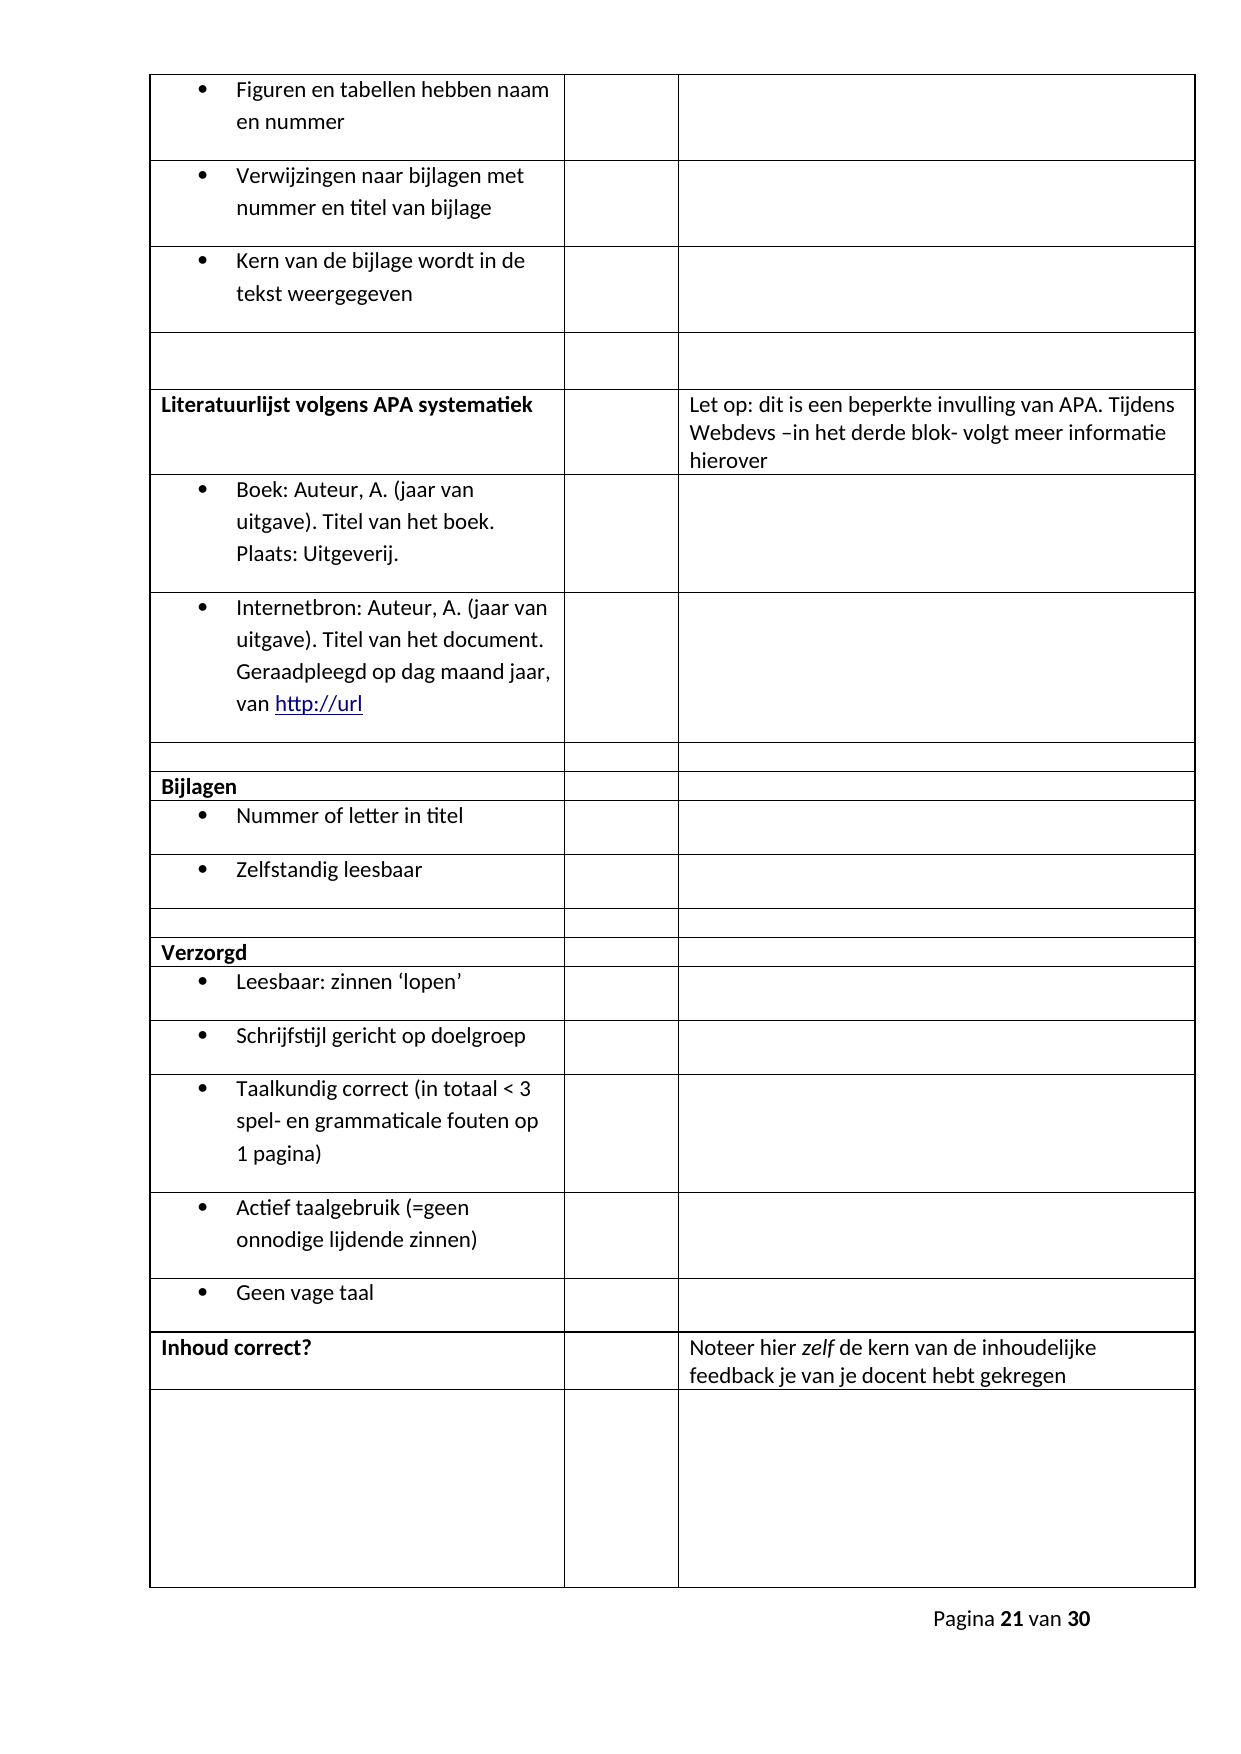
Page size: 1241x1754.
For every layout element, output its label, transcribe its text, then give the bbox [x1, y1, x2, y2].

table_cell [565, 855, 678, 908]
table_header Inhoud correct? [151, 1333, 564, 1389]
table_cell [679, 475, 1194, 592]
table_cell [679, 909, 1194, 937]
table_cell [151, 743, 564, 771]
table_cell [565, 247, 678, 332]
table_cell [679, 772, 1194, 800]
table_cell [565, 772, 678, 800]
table_cell [565, 801, 678, 854]
table_cell Geen vage taal [151, 1279, 564, 1331]
table_cell [565, 743, 678, 771]
table_cell Let op: dit is een beperkte invulling van APA. Tijdens Webdevs –in het derde blok- volgt meer informatie hierover [679, 390, 1194, 474]
table_cell Verzorgd [151, 938, 564, 966]
table_cell [679, 593, 1194, 742]
table_cell [679, 333, 1194, 389]
table_cell Figuren en tabellen hebben naam en nummer [151, 75, 564, 160]
table_cell Nummer of letter in titel [151, 801, 564, 854]
table_cell [679, 1075, 1194, 1192]
table_cell [565, 967, 678, 1020]
table_cell [565, 333, 678, 389]
table_cell Actief taalgebruik (=geen onnodige lijdende zinnen) [151, 1193, 564, 1277]
table_cell Schrijfstijl gericht op doelgroep [151, 1021, 564, 1073]
table_cell [679, 247, 1194, 332]
table_cell [679, 967, 1194, 1020]
table_cell [679, 938, 1194, 966]
table_cell [679, 743, 1194, 771]
table_cell [565, 909, 678, 937]
table_header Noteer hier zelf de kern van de inhoudelijke feedback je van je docent hebt gekregen [679, 1333, 1194, 1389]
table_cell Internetbron: Auteur, A. (jaar van uitgave). Titel van het document. Geraadpleegd op dag maand jaar, van http://url [151, 593, 564, 742]
table_header [565, 1333, 678, 1389]
table_cell [151, 909, 564, 937]
table_cell [679, 1279, 1194, 1331]
table_cell [565, 75, 678, 160]
table_cell [679, 75, 1194, 160]
table_cell [679, 801, 1194, 854]
table_cell [565, 1193, 678, 1277]
table_cell [151, 333, 564, 389]
table_cell [679, 1390, 1194, 1587]
table_cell Taalkundig correct (in totaal < 3 spel- en grammaticale fouten op 1 pagina) [151, 1075, 564, 1192]
table_cell Bijlagen [151, 772, 564, 800]
table_cell Leesbaar: zinnen ‘lopen’ [151, 967, 564, 1020]
table_cell [151, 1390, 564, 1587]
table_cell [565, 161, 678, 246]
table_cell [565, 593, 678, 742]
table_cell [679, 1193, 1194, 1277]
table_cell Zelfstandig leesbaar [151, 855, 564, 908]
table_cell [679, 1021, 1194, 1073]
table_cell [565, 390, 678, 474]
table_cell [565, 475, 678, 592]
table_cell Kern van de bijlage wordt in de tekst weergegeven [151, 247, 564, 332]
table_cell [565, 1279, 678, 1331]
table_cell [679, 161, 1194, 246]
table_cell Boek: Auteur, A. (jaar van uitgave). Titel van het boek. Plaats: Uitgeverij. [151, 475, 564, 592]
table_cell Verwijzingen naar bijlagen met nummer en titel van bijlage [151, 161, 564, 246]
table_cell [565, 1390, 678, 1587]
table_cell [565, 938, 678, 966]
table_cell [679, 855, 1194, 908]
table_cell [565, 1021, 678, 1073]
table_cell Literatuurlijst volgens APA systematiek [151, 390, 564, 474]
table_cell [565, 1075, 678, 1192]
